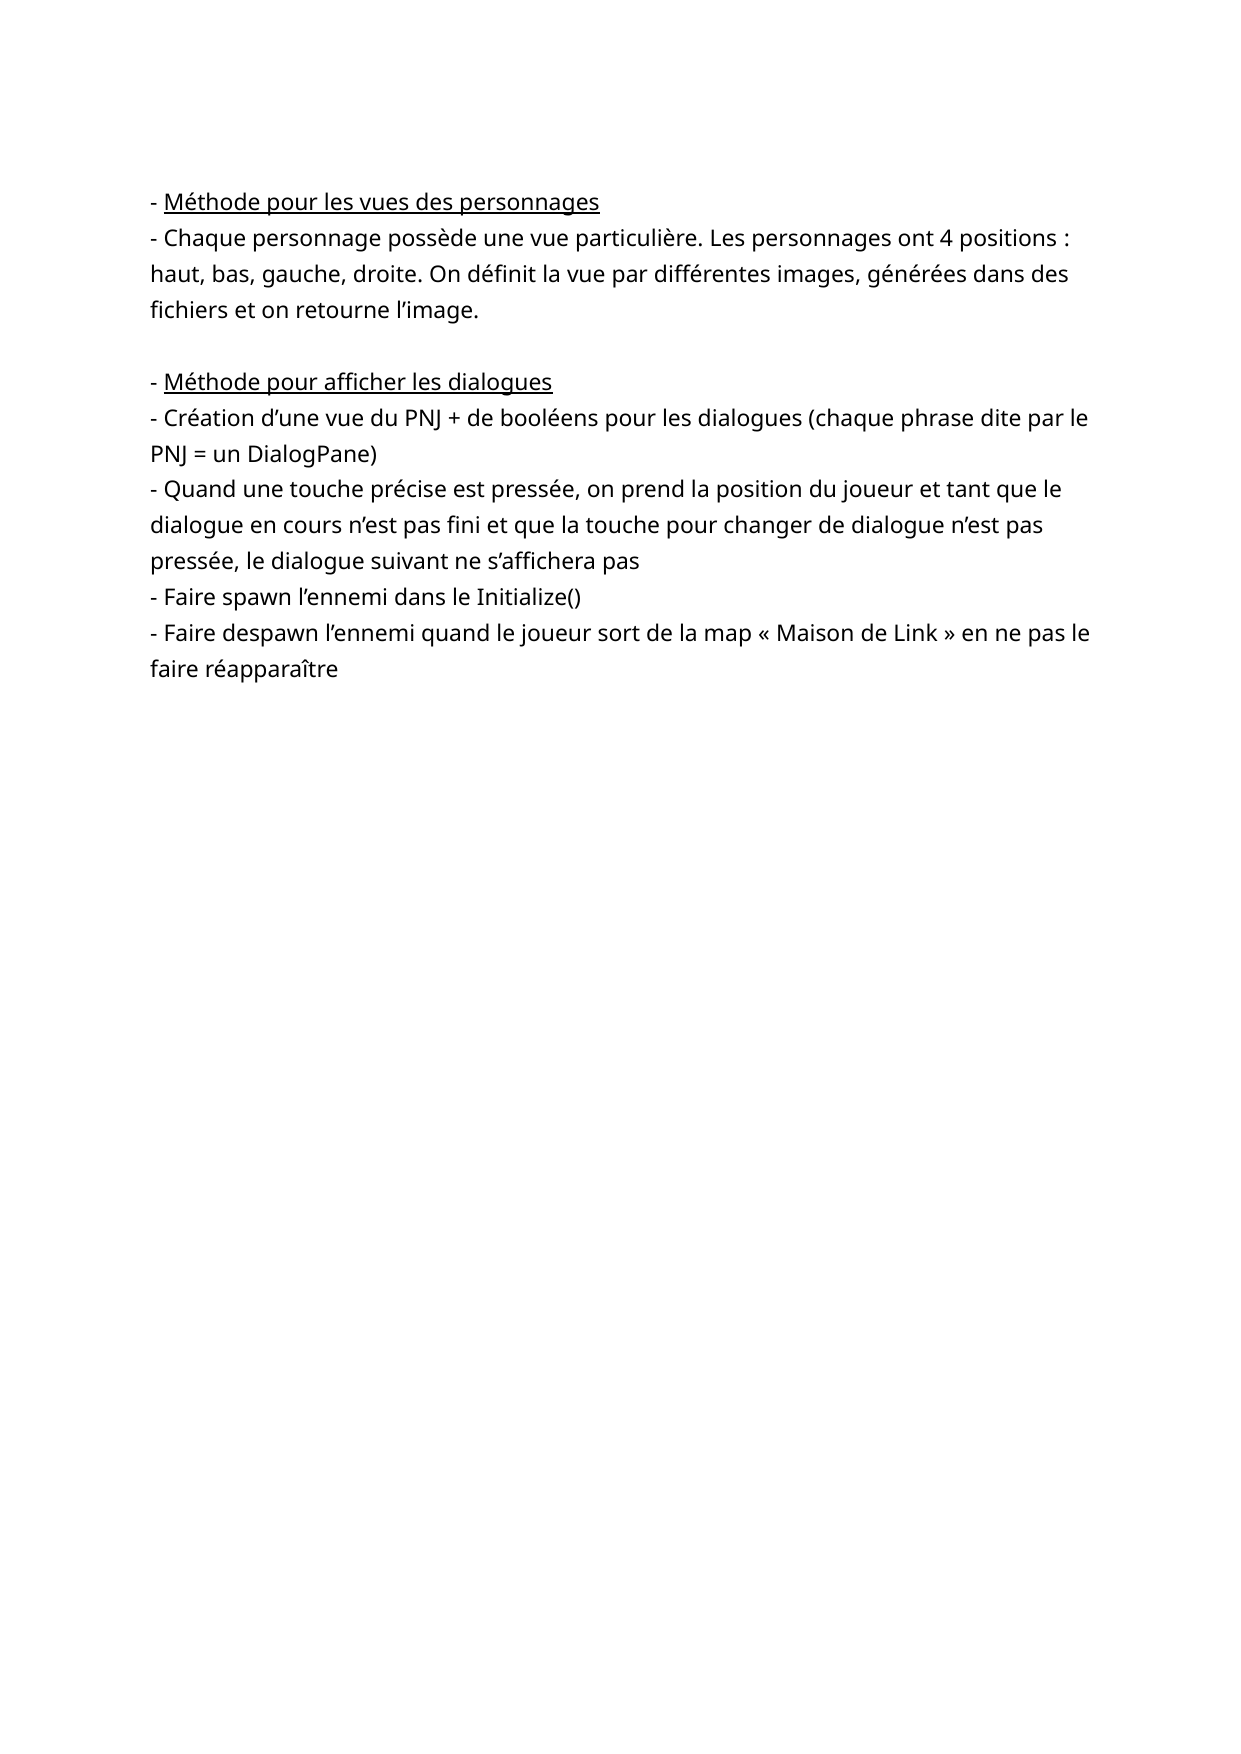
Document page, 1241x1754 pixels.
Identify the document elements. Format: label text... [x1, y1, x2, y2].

text - Méthode pour afficher les dialogues [150, 366, 1090, 397]
text - Méthode pour les vues des personnages [150, 186, 1090, 217]
text - Faire spawn l’ennemi dans le Initialize() [150, 581, 1090, 612]
text - Faire despawn l’ennemi quand le joueur sort de la map « Maison de Link » en ne pas le faire réapparaître [150, 617, 1090, 684]
text - Quand une touche précise est pressée, on prend la position du joueur et tant que le dialogue en cours n’est pas fini et que la touche pour changer de dialogue n’est pas pressée, le dialogue suivant ne s’affichera pas [150, 473, 1090, 577]
text - Création d’une vue du PNJ + de booléens pour les dialogues (chaque phrase dite par le PNJ = un DialogPane) [150, 402, 1090, 469]
text - Chaque personnage possède une vue particulière. Les personnages ont 4 positions : haut, bas, gauche, droite. On définit la vue par différentes images, générées dans des fichiers et on retourne l’image. [150, 222, 1090, 325]
